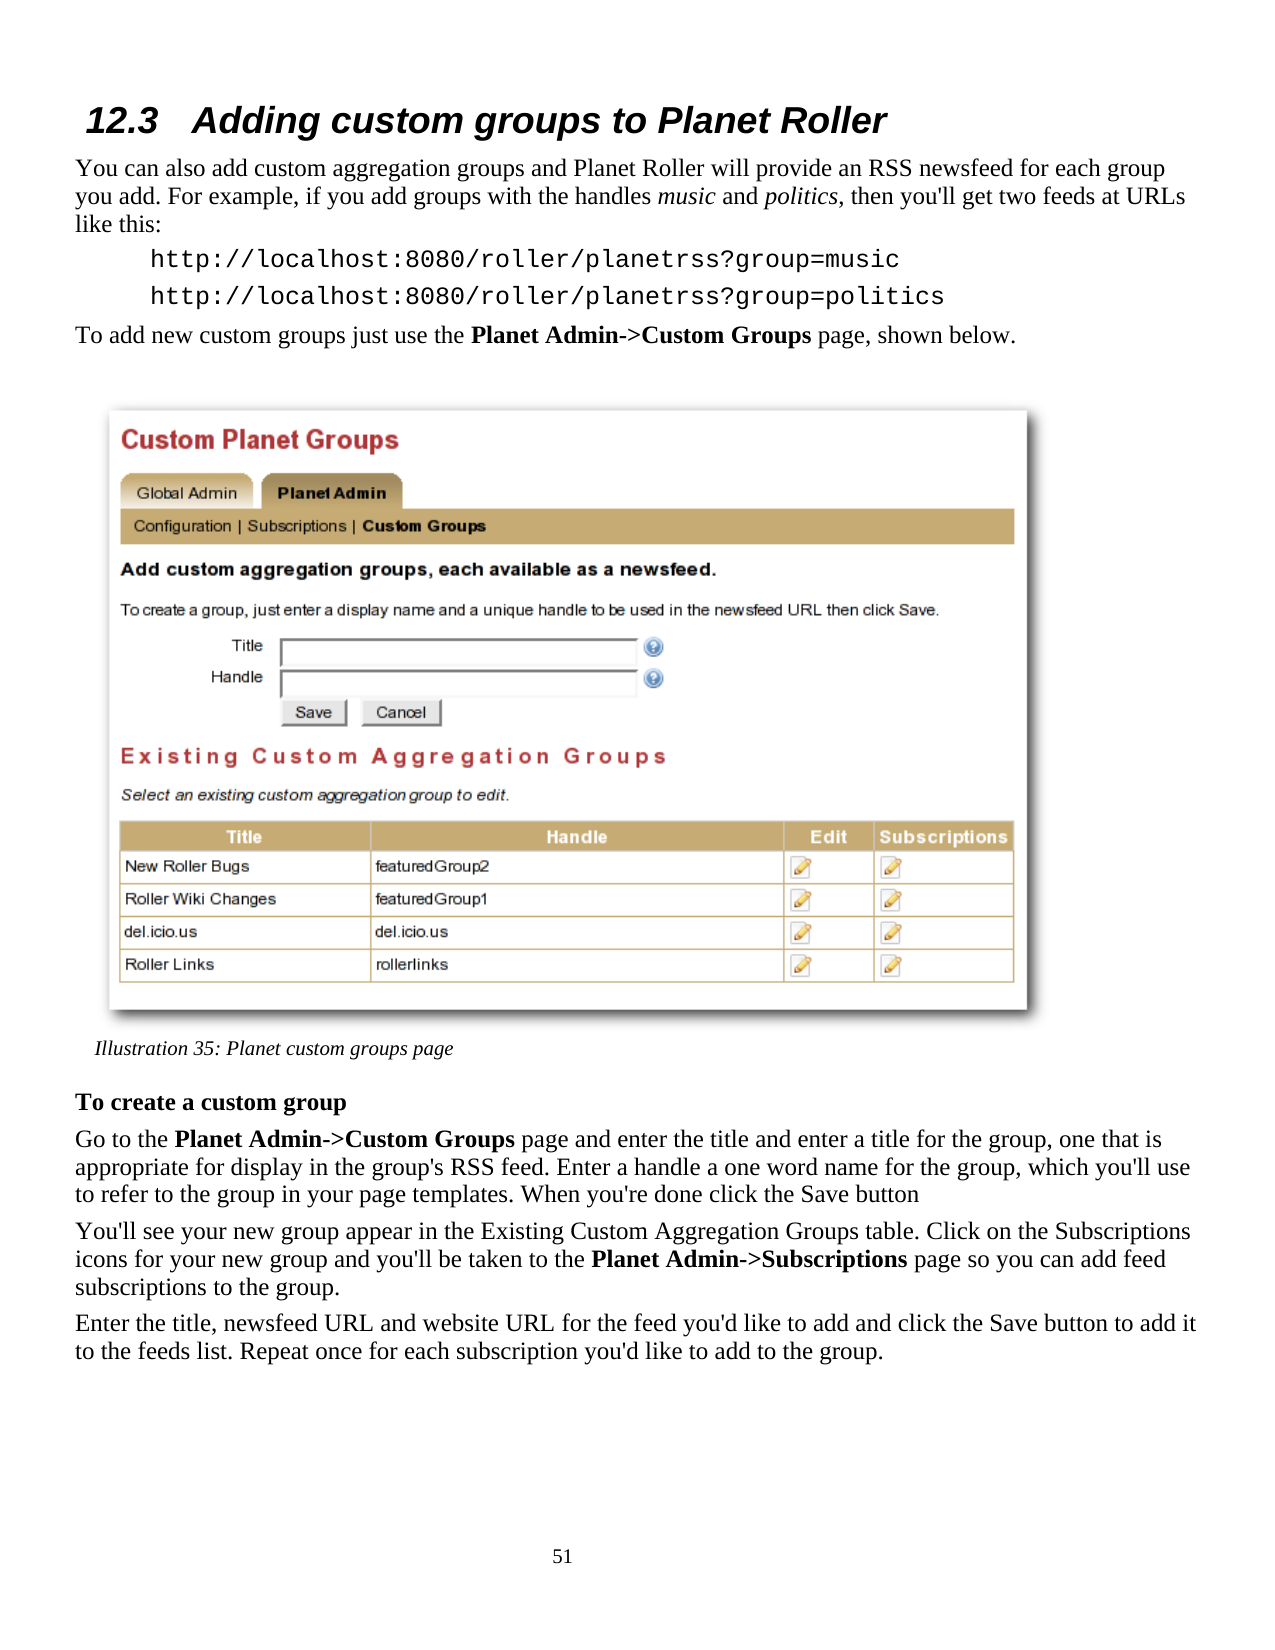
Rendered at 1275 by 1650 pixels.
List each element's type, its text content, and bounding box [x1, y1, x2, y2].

text http://localhost:8080/roller/planetrss?group=politics [75, 284, 1200, 312]
text To add new custom groups just use the Planet Admin->Custom Groups page, shown below. [75, 321, 1200, 349]
text To create a custom group [75, 1088, 1200, 1116]
subtitle Adding custom groups to Planet Roller [75, 100, 1200, 142]
text You'll see your new group appear in the Existing Custom Aggregation Groups table. Click on the Subscriptions icons for your new group and you'll be taken to the Planet Admin->Subscriptions page so you can add feed subscriptions to the group. [75, 1217, 1200, 1300]
picture [94, 396, 1054, 1037]
text http://localhost:8080/roller/planetrss?group=music [75, 246, 1200, 275]
text Illustration 35: Planet custom groups page [94, 1037, 1053, 1060]
text Go to the Planet Admin->Custom Groups page and enter the title and enter a title for the group, one that is appropriate for display in the group's RSS feed. Enter a handle a one word name for the group, which you'll use to refer to the group in your page templates. When you're done click the Save button [75, 1125, 1200, 1208]
text You can also add custom aggregation groups and Planet Roller will provide an RSS newsfeed for each group you add. For example, if you add groups with the handles music and politics, then you'll get two feeds at URLs like this: [75, 154, 1200, 237]
text Enter the title, newsfeed URL and website URL for the feed you'd like to add and click the Save button to add it to the feeds list. Repeat once for each subscription you'd like to add to the group. [75, 1309, 1200, 1365]
